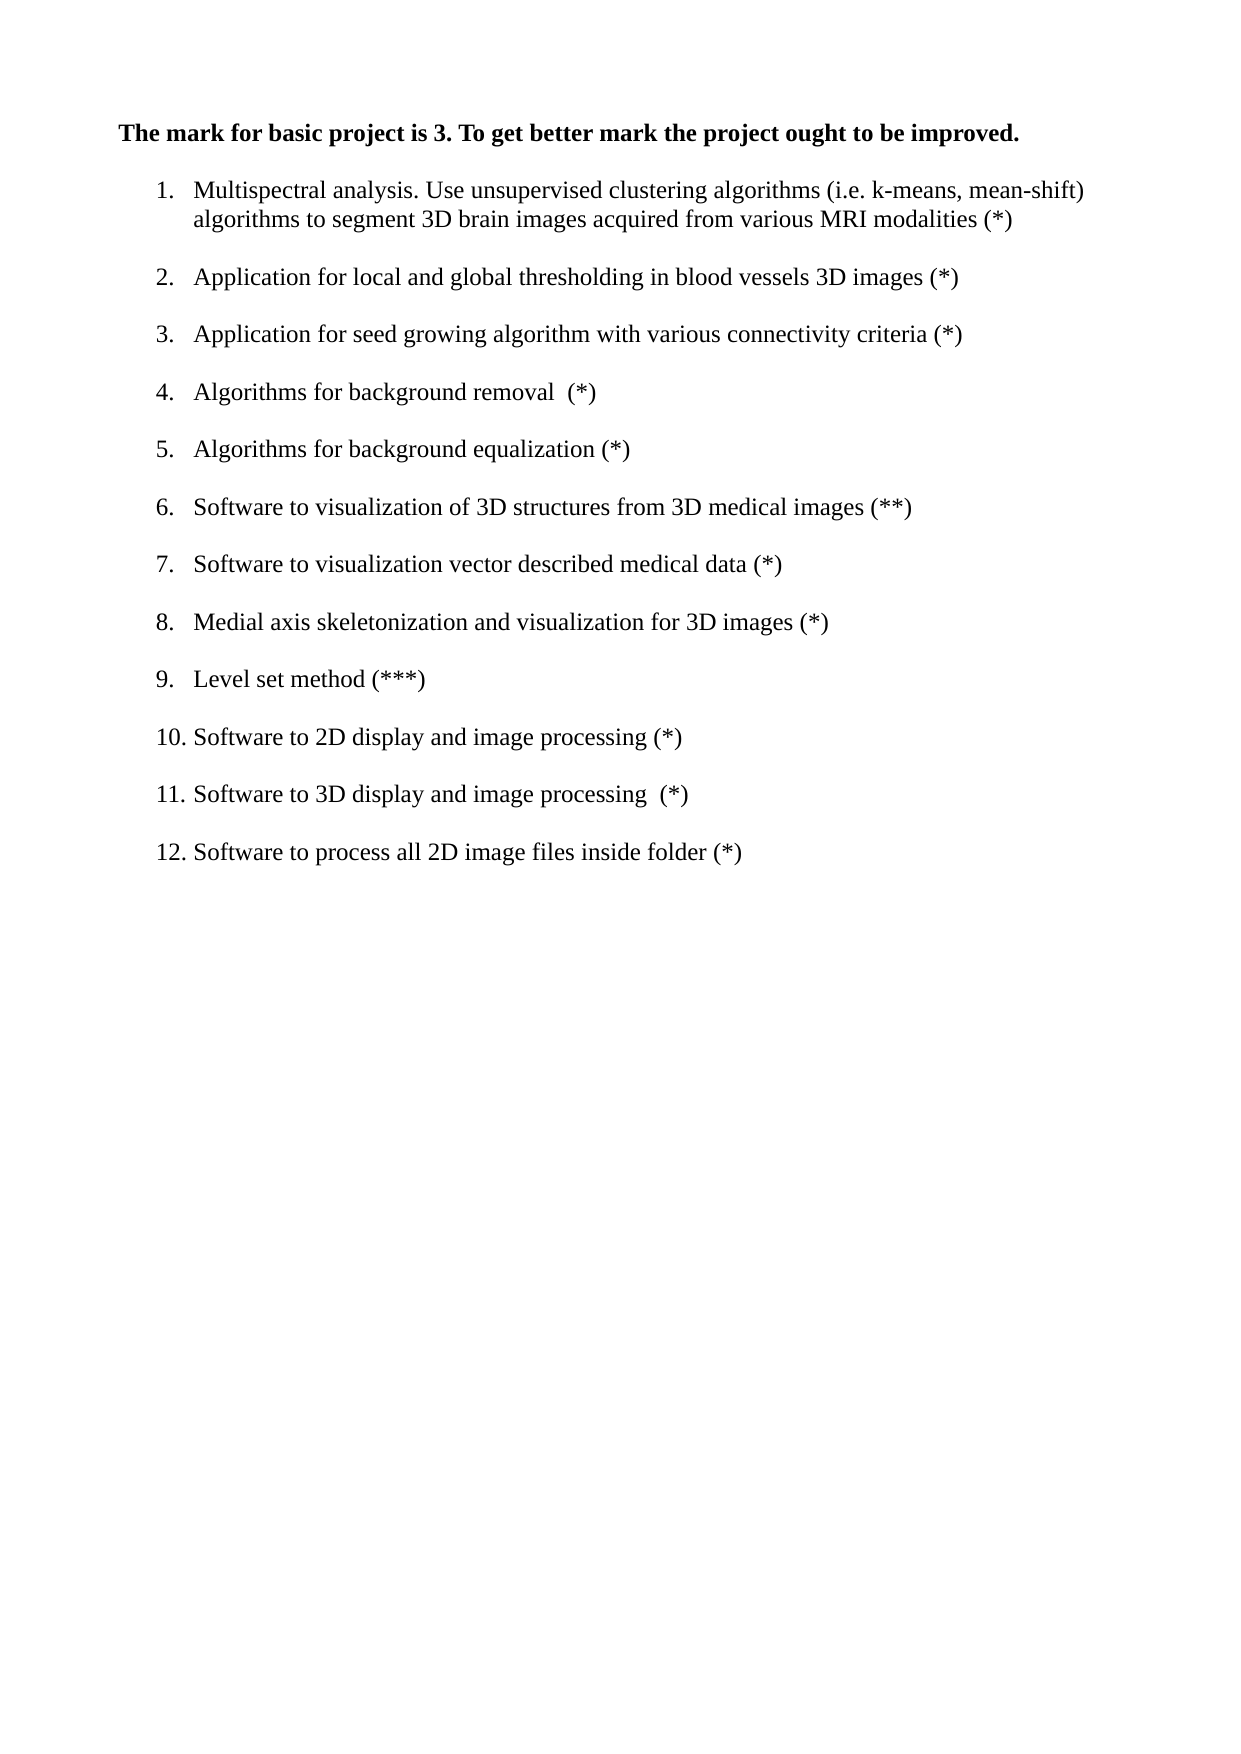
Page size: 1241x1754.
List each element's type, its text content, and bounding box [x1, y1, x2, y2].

list Algorithms for background equalization (*) [156, 434, 1122, 463]
list Algorithms for background removal (*) [156, 377, 1122, 406]
list Software to visualization vector described medical data (*) [156, 549, 1122, 578]
list Application for seed growing algorithm with various connectivity criteria (*) [156, 319, 1122, 348]
text The mark for basic project is 3. To get better mark the project ought to be improved. [118, 118, 1122, 147]
list Multispectral analysis. Use unsupervised clustering algorithms (i.e. k-means, mean-shift) algorithms to segment 3D brain images acquired from various MRI modalities (*) [156, 176, 1122, 233]
list Level set method (***) [156, 664, 1122, 693]
list Medial axis skeletonization and visualization for 3D images (*) [156, 607, 1122, 636]
list Software to visualization of 3D structures from 3D medical images (**) [156, 492, 1122, 521]
list Application for local and global thresholding in blood vessels 3D images (*) [156, 262, 1122, 291]
list Software to 3D display and image processing (*) [156, 779, 1122, 808]
list Software to 2D display and image processing (*) [156, 722, 1122, 751]
list Software to process all 2D image files inside folder (*) [156, 837, 1122, 866]
